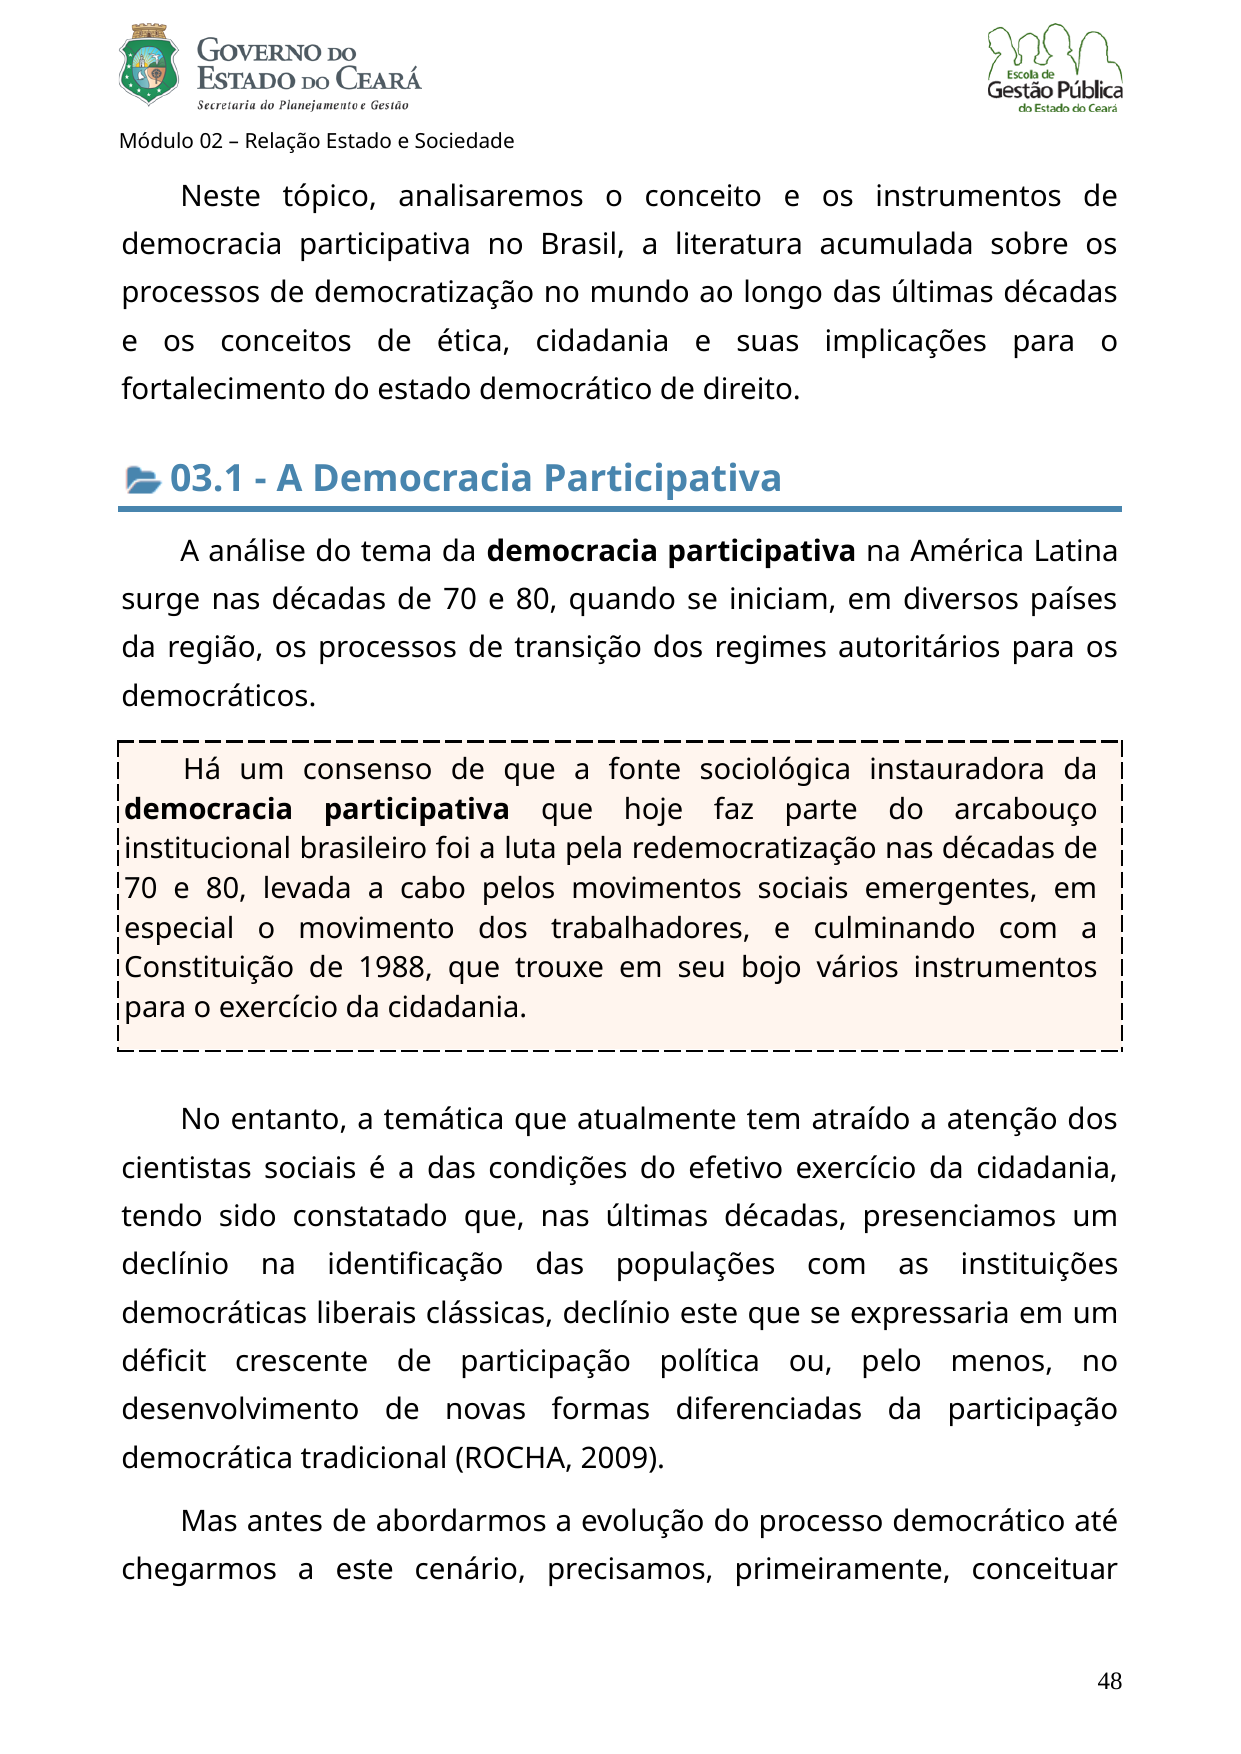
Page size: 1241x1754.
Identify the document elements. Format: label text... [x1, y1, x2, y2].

text No entanto, a temática que atualmente tem atraído a atenção dos cientistas sociais é a das condições do efetivo exercício da cidadania, tendo sido constatado que, nas últimas décadas, presenciamos um declínio na identificação das populações com as instituições democráticas liberais clássicas, declínio este que se expressaria em um déficit crescente de participação política ou, pelo menos, no desenvolvimento de novas formas diferenciadas da participação democrática tradicional (ROCHA, 2009). [118, 1095, 1122, 1477]
subtitle 03.1 - A Democracia Participativa [118, 449, 1122, 506]
text A análise do tema da democracia participativa na América Latina surge nas décadas de 70 e 80, quando se iniciam, em diversos países da região, os processos de transição dos regimes autoritários para os democráticos. [118, 527, 1122, 718]
table_header Há um consenso de que a fonte sociológica instauradora da democracia participativa que hoje faz parte do arcabouço institucional brasileiro foi a luta pela redemocratização nas décadas de 70 e 80, levada a cabo pelos movimentos sociais emergentes, em especial o movimento dos trabalhadores, e culminando com a Constituição de 1988, que trouxe em seu bojo vários instrumentos para o exercício da cidadania. [118, 740, 1122, 1049]
picture [123, 463, 167, 502]
text Neste tópico, analisaremos o conceito e os instrumentos de democracia participativa no Brasil, a literatura acumulada sobre os processos de democratização no mundo ao longo das últimas décadas e os conceitos de ética, cidadania e suas implicações para o fortalecimento do estado democrático de direito. [118, 172, 1122, 411]
picture [118, 23, 1123, 112]
text Mas antes de abordarmos a evolução do processo democrático até chegarmos a este cenário, precisamos, primeiramente, conceituar [118, 1497, 1122, 1591]
